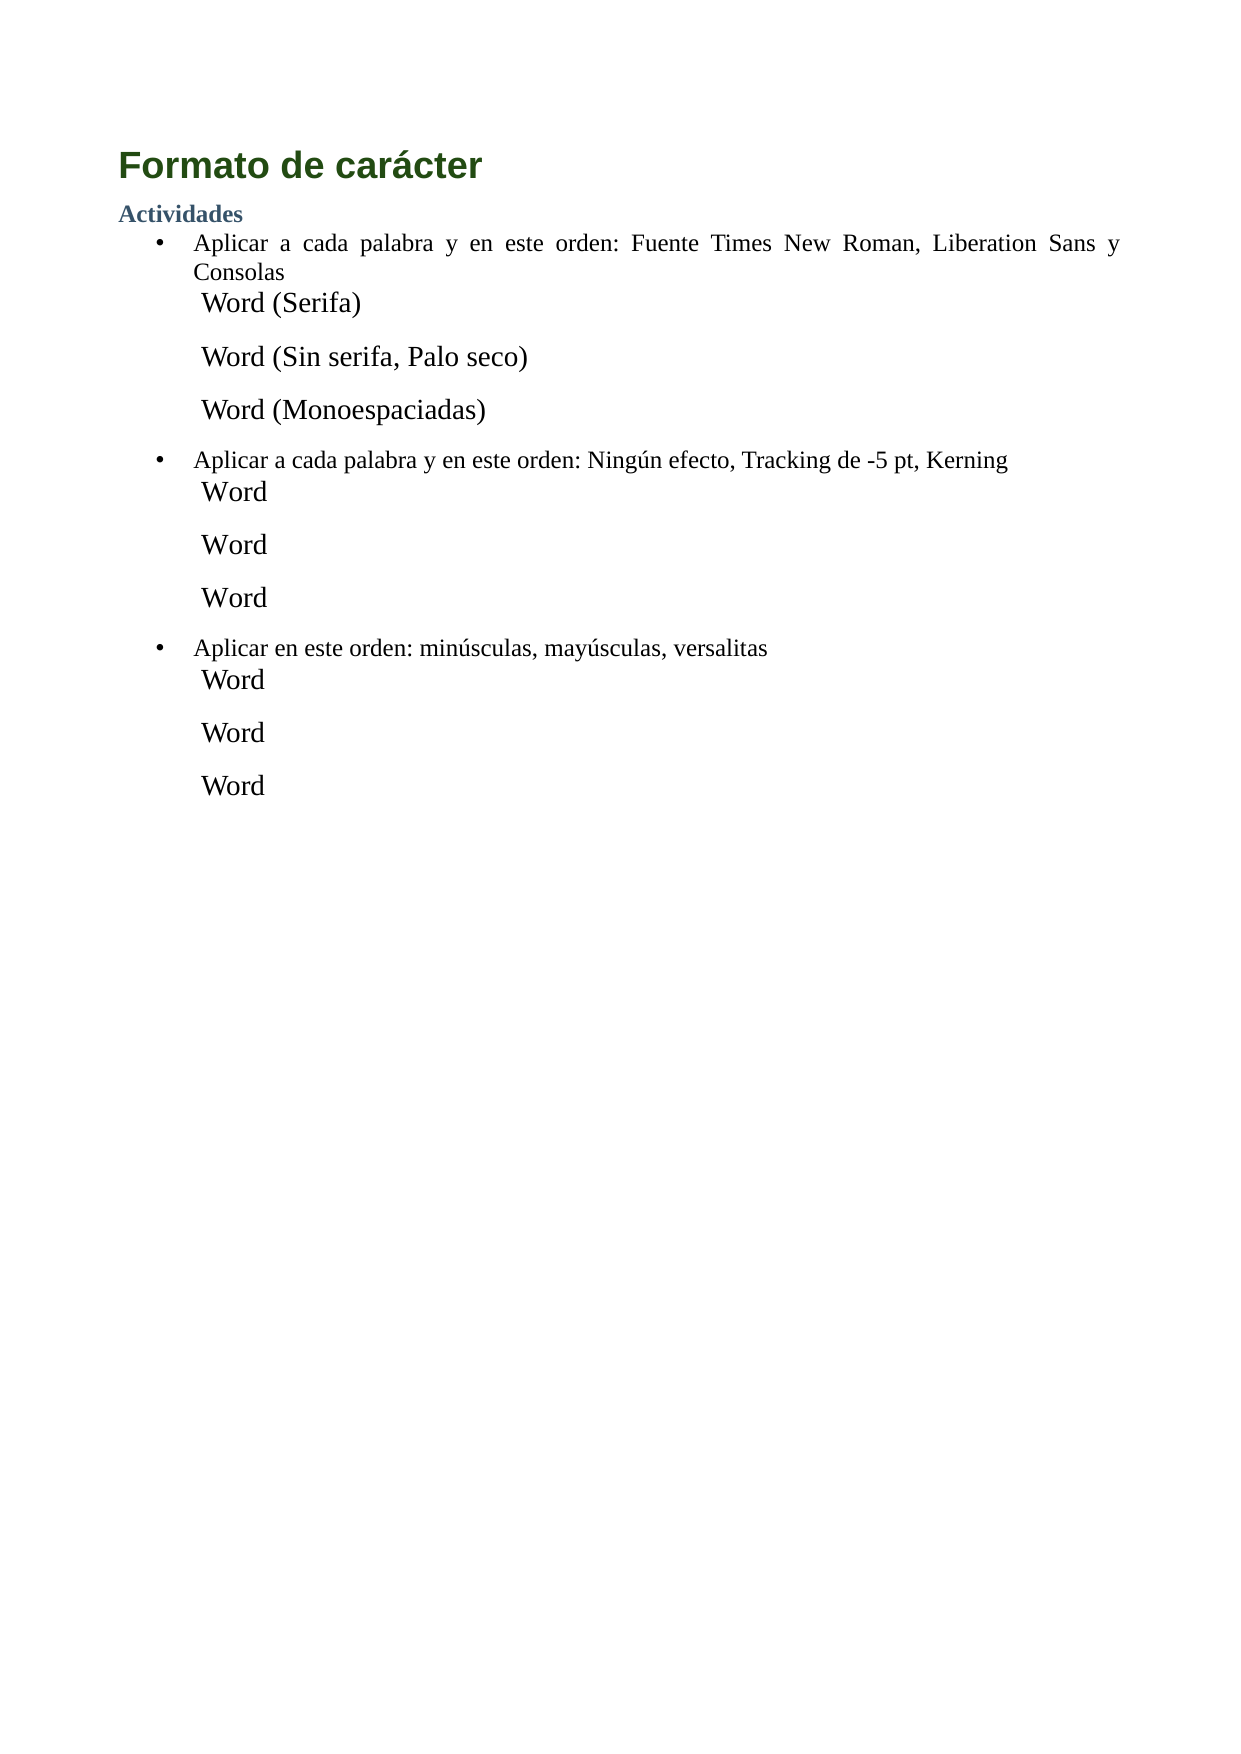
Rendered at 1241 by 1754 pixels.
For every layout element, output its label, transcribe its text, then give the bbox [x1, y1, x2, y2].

text Word (Sin serifa, Palo seco) [201, 339, 1122, 372]
subtitle Formato de carácter [118, 143, 1122, 187]
text Word [201, 768, 1122, 802]
text Word [201, 662, 1122, 695]
text Word [201, 527, 1122, 560]
list Aplicar en este orden: minúsculas, mayúsculas, versalitas [156, 633, 1122, 662]
text Word [201, 715, 1122, 748]
list Aplicar a cada palabra y en este orden: Fuente Times New Roman, Liberation Sans y Consolas [156, 228, 1122, 286]
text Word (Serifa) [201, 286, 1122, 319]
text Actividades [118, 199, 1122, 228]
text Word (Monoespaciadas) [201, 392, 1122, 425]
text Word [201, 474, 1122, 507]
list Aplicar a cada palabra y en este orden: Ningún efecto, Tracking de -5 pt, Kerning [156, 445, 1122, 474]
text Word [201, 580, 1122, 613]
